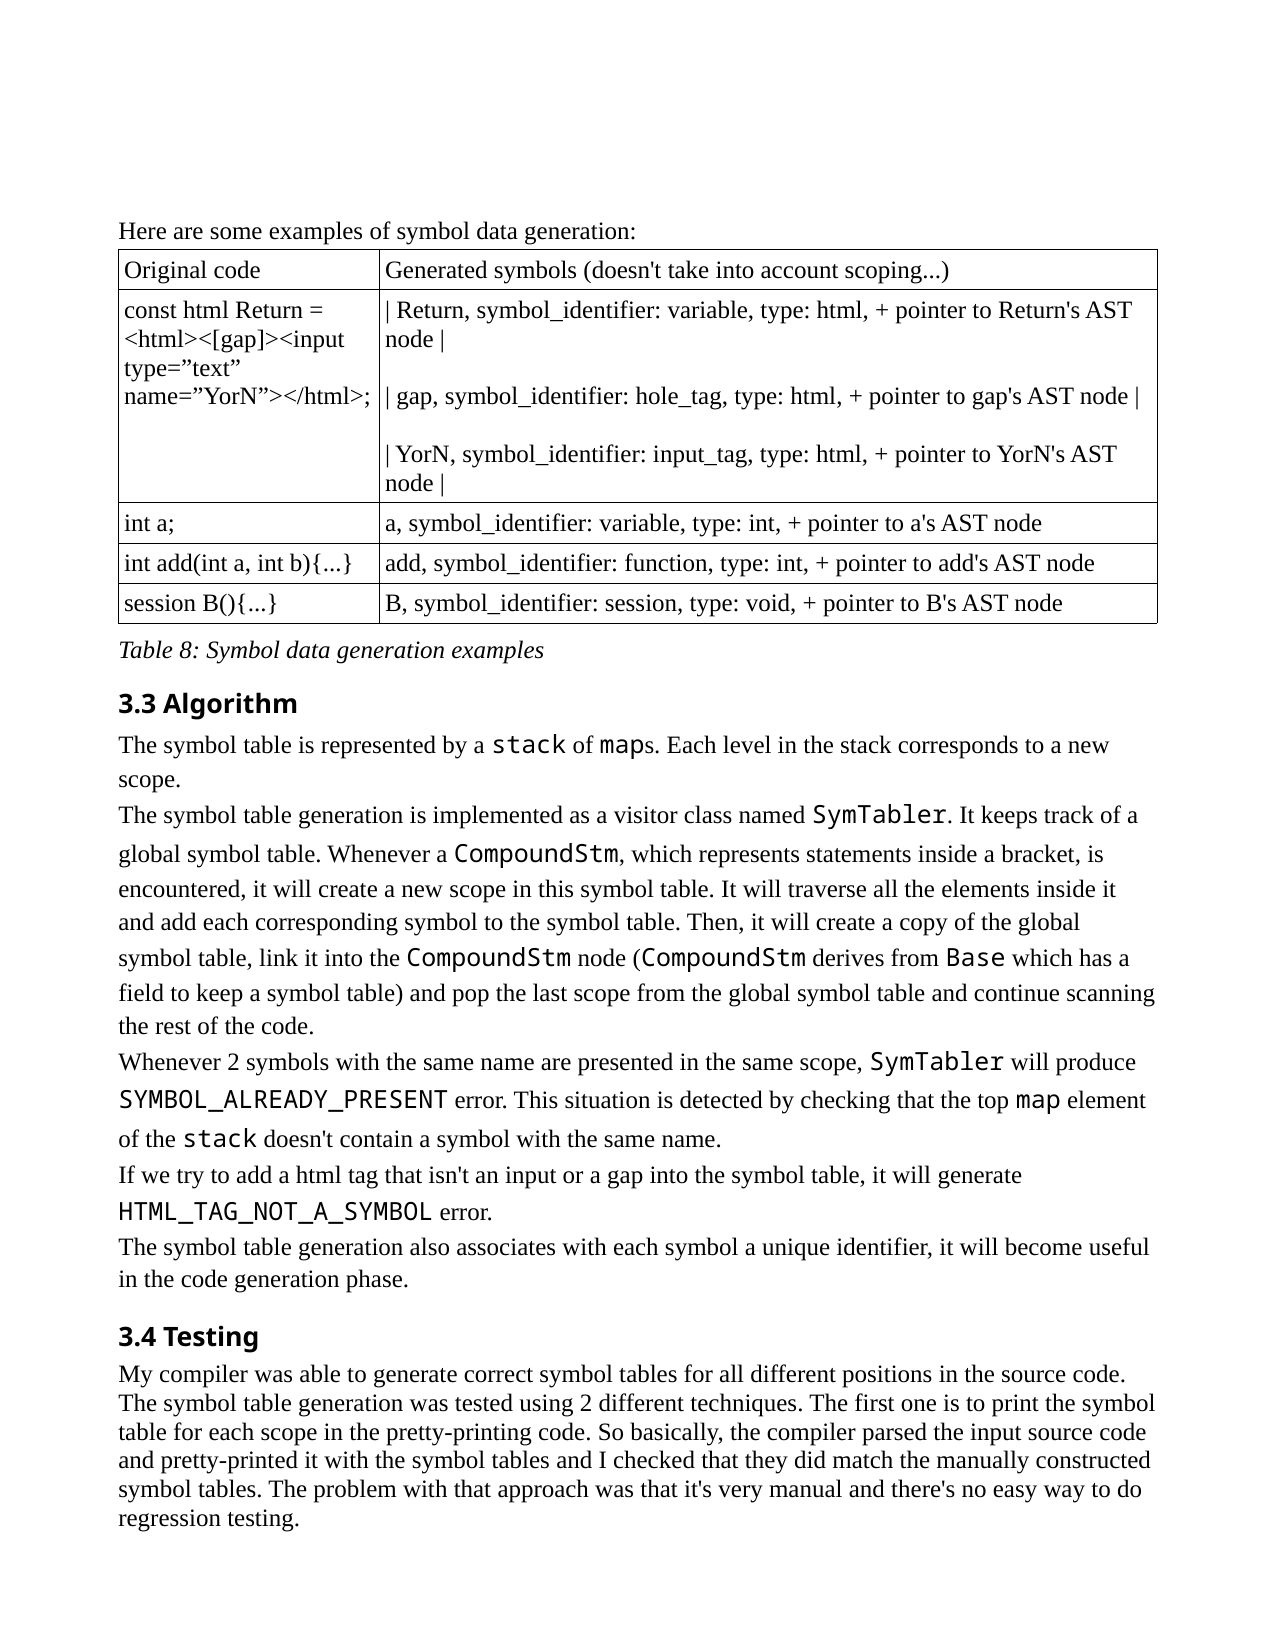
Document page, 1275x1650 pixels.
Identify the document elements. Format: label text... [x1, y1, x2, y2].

table_cell int a; [119, 503, 379, 542]
text Whenever 2 symbols with the same name are presented in the same scope, SymTabler will produce SYMBOL_ALREADY_PRESENT error. This situation is detected by checking that the top map element of the stack doesn't contain a symbol with the same name. [118, 1043, 1157, 1155]
table_cell int add(int a, int b){...} [119, 544, 379, 583]
table_cell add, symbol_identifier: function, type: int, + pointer to add's AST node [380, 544, 1157, 583]
table_header Generated symbols (doesn't take into account scoping...) [380, 250, 1157, 289]
text If we try to add a html tag that isn't an input or a gap into the symbol table, it will generate HTML_TAG_NOT_A_SYMBOL error. [118, 1160, 1157, 1227]
text Table 8: Symbol data generation examples [118, 636, 1157, 664]
text The symbol table is represented by a stack of maps. Each level in the stack corresponds to a new scope. [118, 726, 1157, 793]
table_cell session B(){...} [119, 584, 379, 623]
table_cell a, symbol_identifier: variable, type: int, + pointer to a's AST node [380, 503, 1157, 542]
subtitle 3.4 Testing [118, 1318, 1157, 1354]
text The symbol table generation also associates with each symbol a unique identifier, it will become useful in the code generation phase. [118, 1232, 1157, 1293]
text My compiler was able to generate correct symbol tables for all different positions in the source code. The symbol table generation was tested using 2 different techniques. The first one is to print the symbol table for each scope in the pretty-printing code. So basically, the compiler parsed the input source code and pretty-printed it with the symbol tables and I checked that they did match the manually constructed symbol tables. The problem with that approach was that it's very manual and there's no easy way to do regression testing. [118, 1359, 1157, 1532]
subtitle 3.3 Algorithm [118, 685, 1157, 721]
table_cell | Return, symbol_identifier: variable, type: html, + pointer to Return's AST node | | gap, symbol_identifier: hole_tag, type: html, + pointer to gap's AST node | | YorN, symbol_identifier: input_tag, type: html, + pointer to YorN's AST node | [380, 290, 1157, 502]
table_cell B, symbol_identifier: session, type: void, + pointer to B's AST node [380, 584, 1157, 623]
text The symbol table generation is implemented as a visitor class named SymTabler. It keeps track of a global symbol table. Whenever a CompoundStm, which represents statements inside a bracket, is encountered, it will create a new scope in this symbol table. It will traverse all the elements inside it and add each corresponding symbol to the symbol table. Then, it will create a copy of the global symbol table, link it into the CompoundStm node (CompoundStm derives from Base which has a field to keep a symbol table) and pop the last scope from the global symbol table and continue scanning the rest of the code. [118, 797, 1157, 1039]
text Here are some examples of symbol data generation: [118, 216, 1157, 245]
table_cell const html Return = <html><[gap]><input type=”text” name=”YorN”></html>; [119, 290, 379, 502]
table_header Original code [119, 250, 379, 289]
